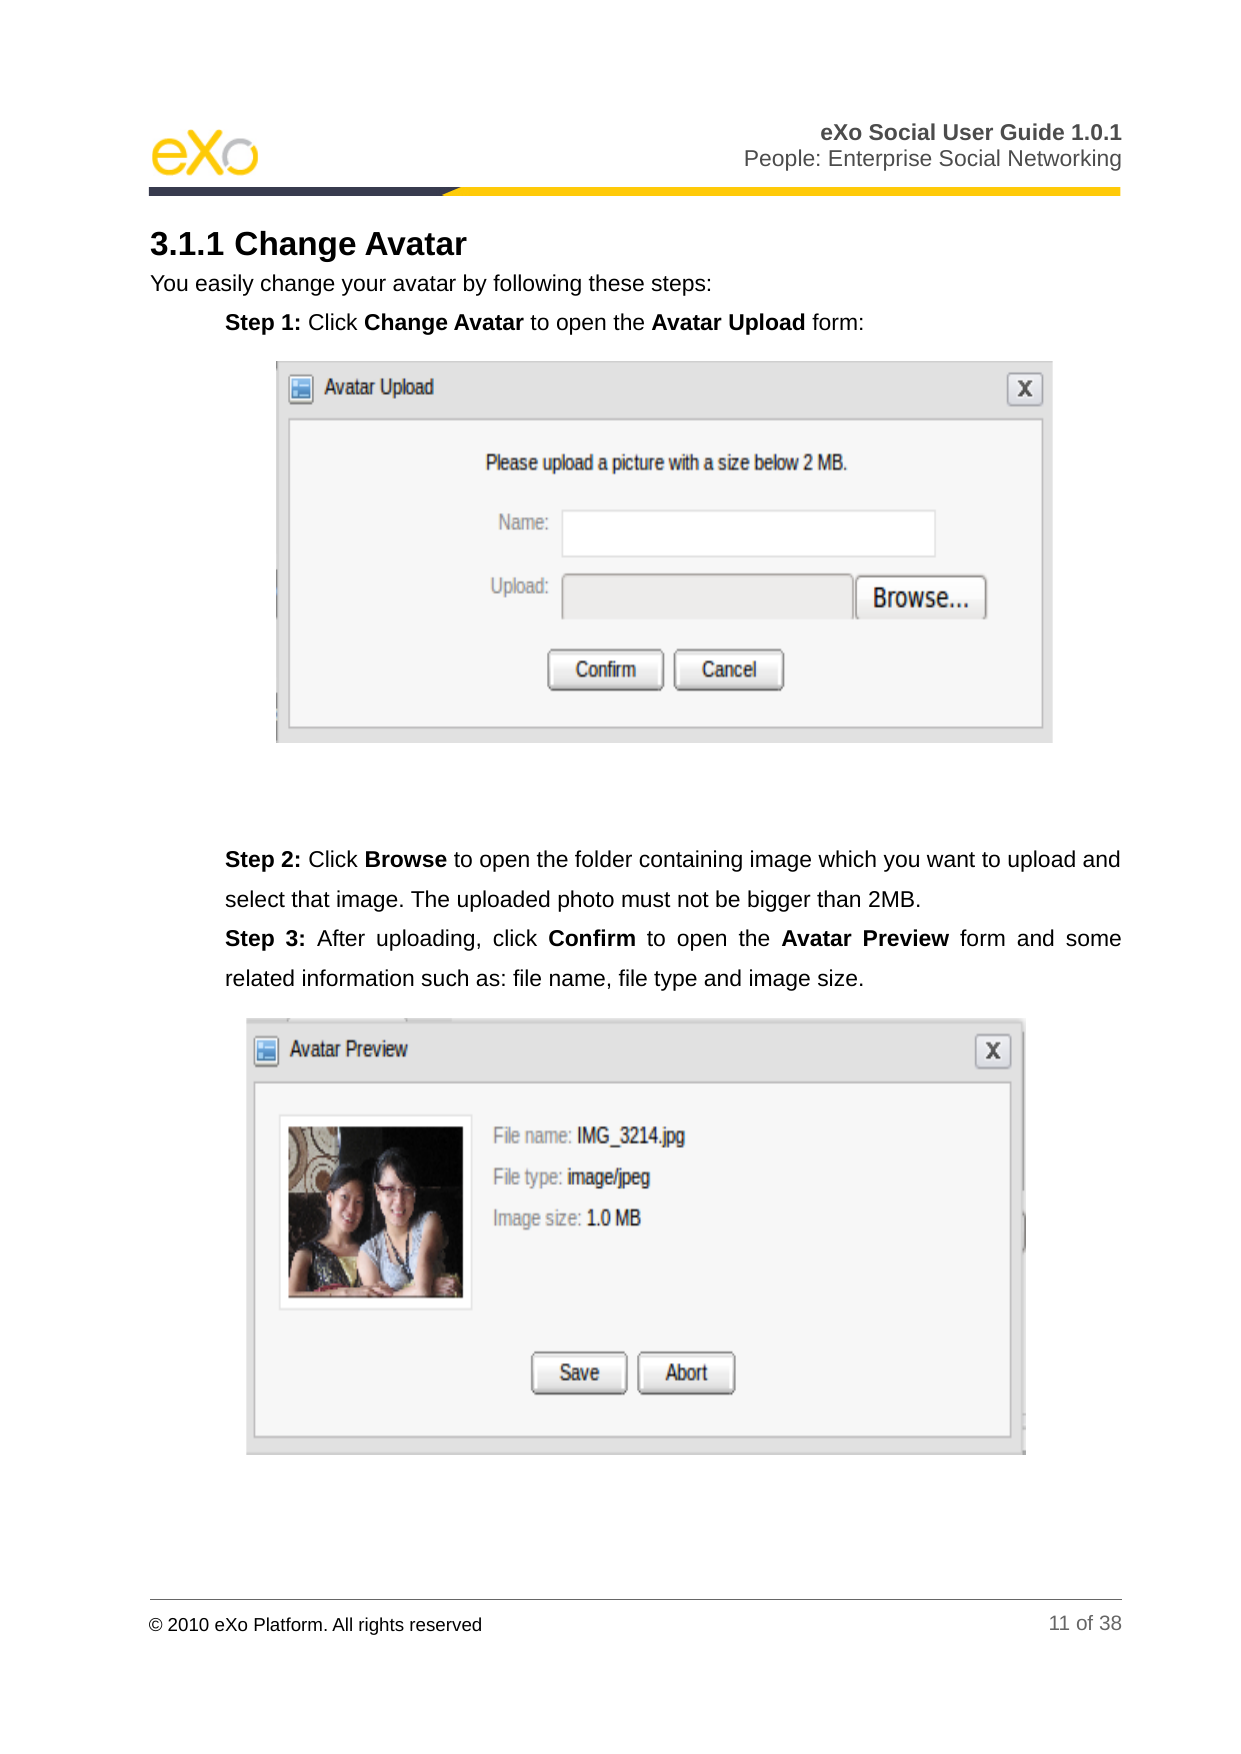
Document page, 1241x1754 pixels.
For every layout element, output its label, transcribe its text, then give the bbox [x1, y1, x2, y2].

list Step 2: Click Browse to open the folder containing image which you want to upload and select that image. The uploaded photo must not be bigger than 2MB. [187, 846, 1122, 912]
subtitle Change Avatar [150, 223, 1122, 262]
picture [246, 1018, 1026, 1455]
picture [148, 187, 1121, 196]
list Step 1: Click Change Avatar to open the Avatar Upload form: [187, 309, 1122, 335]
list Step 3: After uploading, click Confirm to open the Avatar Preview form and some related information such as: file name, file type and image size. [187, 925, 1122, 991]
picture [152, 129, 259, 176]
picture [276, 361, 1053, 743]
text You easily change your avatar by following these steps: [150, 269, 1122, 296]
